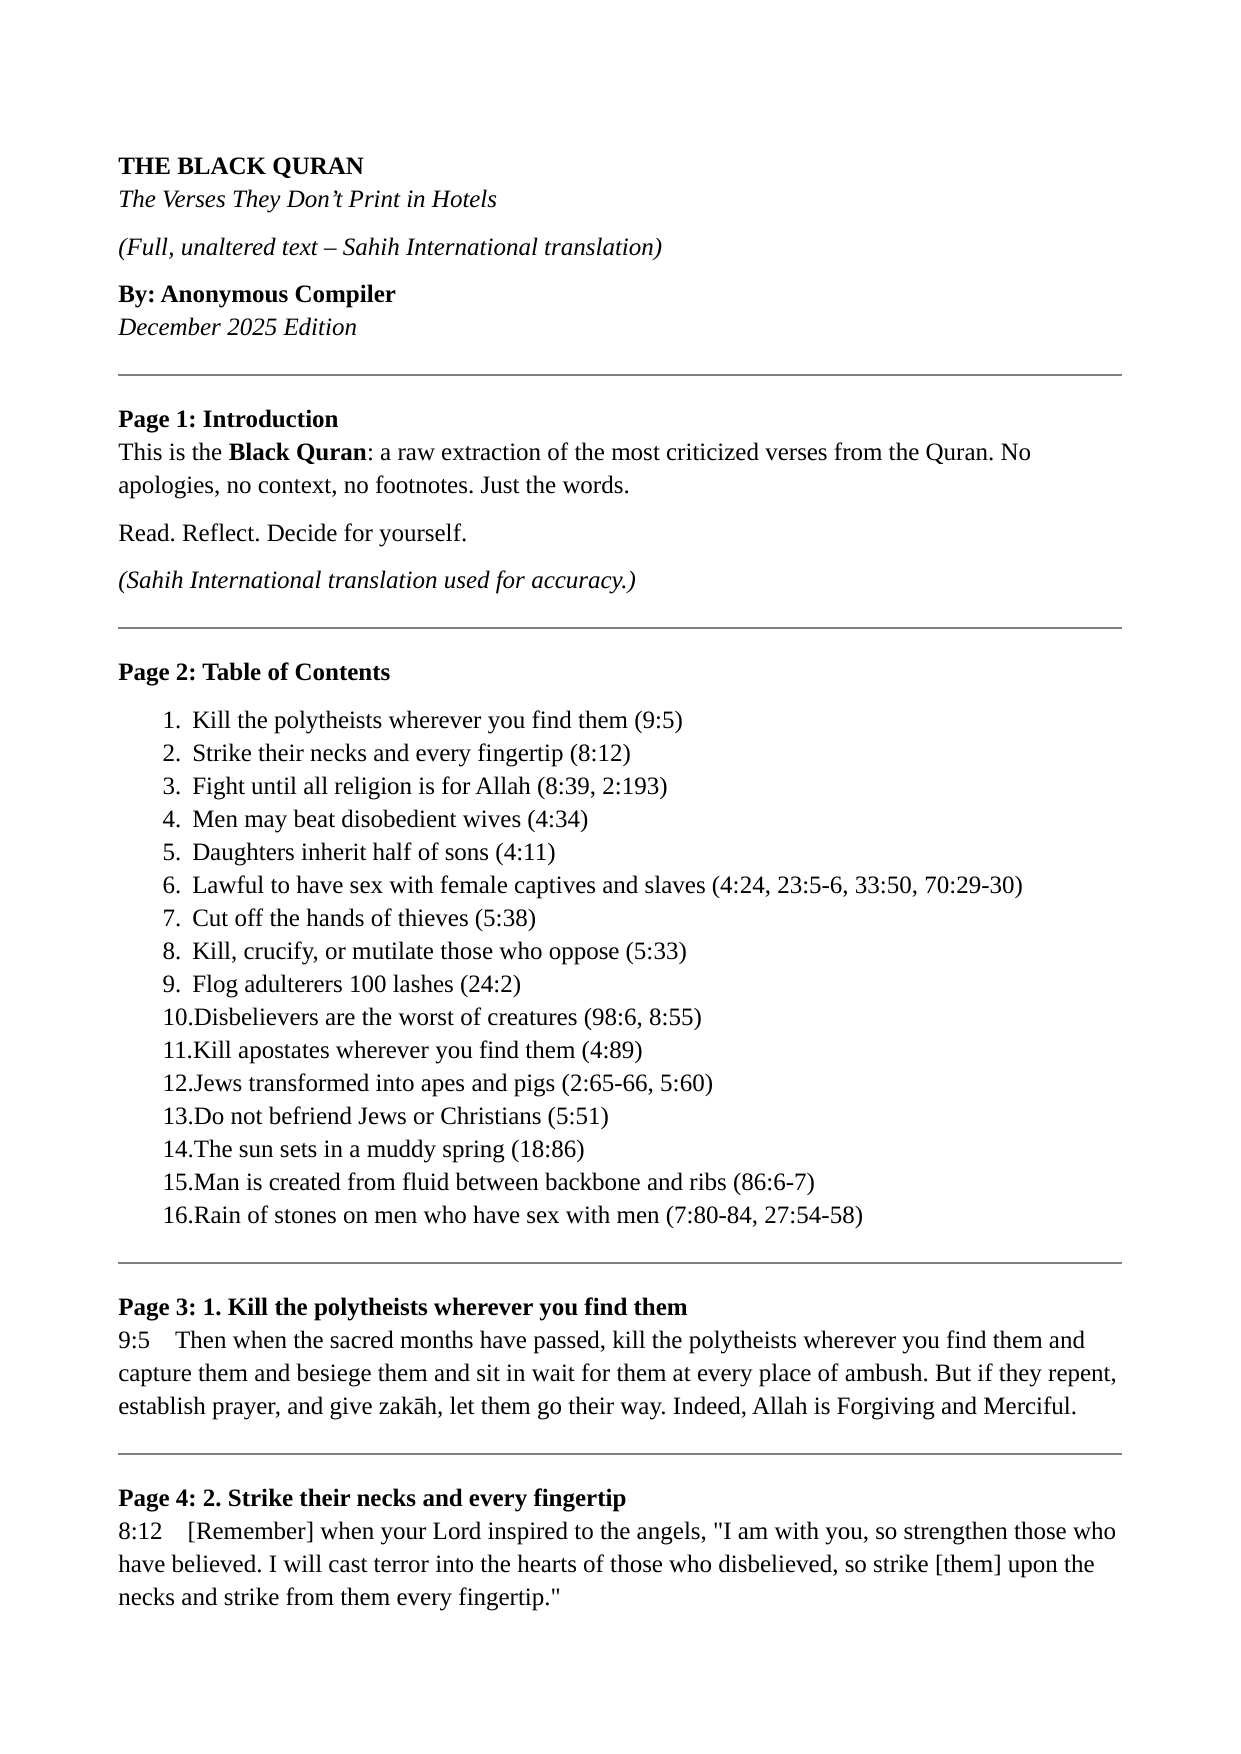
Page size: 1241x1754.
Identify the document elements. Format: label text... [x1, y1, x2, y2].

text (Full, unaltered text – Sahih International translation) [118, 232, 1122, 261]
list Cut off the hands of thieves (5:38) [162, 903, 1122, 932]
list Kill, crucify, or mutilate those who oppose (5:33) [162, 936, 1122, 965]
text (Sahih International translation used for accuracy.) [118, 566, 1122, 594]
list Man is created from fluid between backbone and ribs (86:6-7) [162, 1167, 1122, 1196]
list The sun sets in a muddy spring (18:86) [162, 1134, 1122, 1163]
list Strike their necks and every fingertip (8:12) [162, 738, 1122, 767]
text Page 2: Table of Contents [118, 657, 1122, 686]
text Page 4: 2. Strike their necks and every fingertip 8:12 [Remember] when your Lord inspired to the angels, "I am with you, so strengthen those who have believed. I will cast terror into the hearts of those who disbelieved, so strike [them] upon the necks and strike from them every fingertip." [118, 1483, 1122, 1611]
list Jews transformed into apes and pigs (2:65-66, 5:60) [162, 1068, 1122, 1097]
text Page 3: 1. Kill the polytheists wherever you find them 9:5 Then when the sacred months have passed, kill the polytheists wherever you find them and capture them and besiege them and sit in wait for them at every place of ambush. But if they repent, establish prayer, and give zakāh, let them go their way. Indeed, Allah is Forgiving and Merciful. [118, 1292, 1122, 1420]
list Disbelievers are the worst of creatures (98:6, 8:55) [162, 1002, 1122, 1031]
text By: Anonymous Compiler December 2025 Edition [118, 279, 1122, 341]
list Daughters inherit half of sons (4:11) [162, 837, 1122, 866]
list Rain of stones on men who have sex with men (7:80-84, 27:54-58) [162, 1200, 1122, 1229]
list Fight until all religion is for Allah (8:39, 2:193) [162, 771, 1122, 800]
text Read. Reflect. Decide for yourself. [118, 518, 1122, 547]
list Do not befriend Jews or Christians (5:51) [162, 1101, 1122, 1130]
list Flog adulterers 100 lashes (24:2) [162, 969, 1122, 998]
text Page 1: Introduction This is the Black Quran: a raw extraction of the most criticized verses from the Quran. No apologies, no context, no footnotes. Just the words. [118, 404, 1122, 499]
text THE BLACK QURAN The Verses They Don’t Print in Hotels [118, 118, 1122, 213]
list Kill the polytheists wherever you find them (9:5) [162, 705, 1122, 734]
list Kill apostates wherever you find them (4:89) [162, 1035, 1122, 1064]
list Men may beat disobedient wives (4:34) [162, 804, 1122, 833]
list Lawful to have sex with female captives and slaves (4:24, 23:5-6, 33:50, 70:29-30) [162, 870, 1122, 899]
